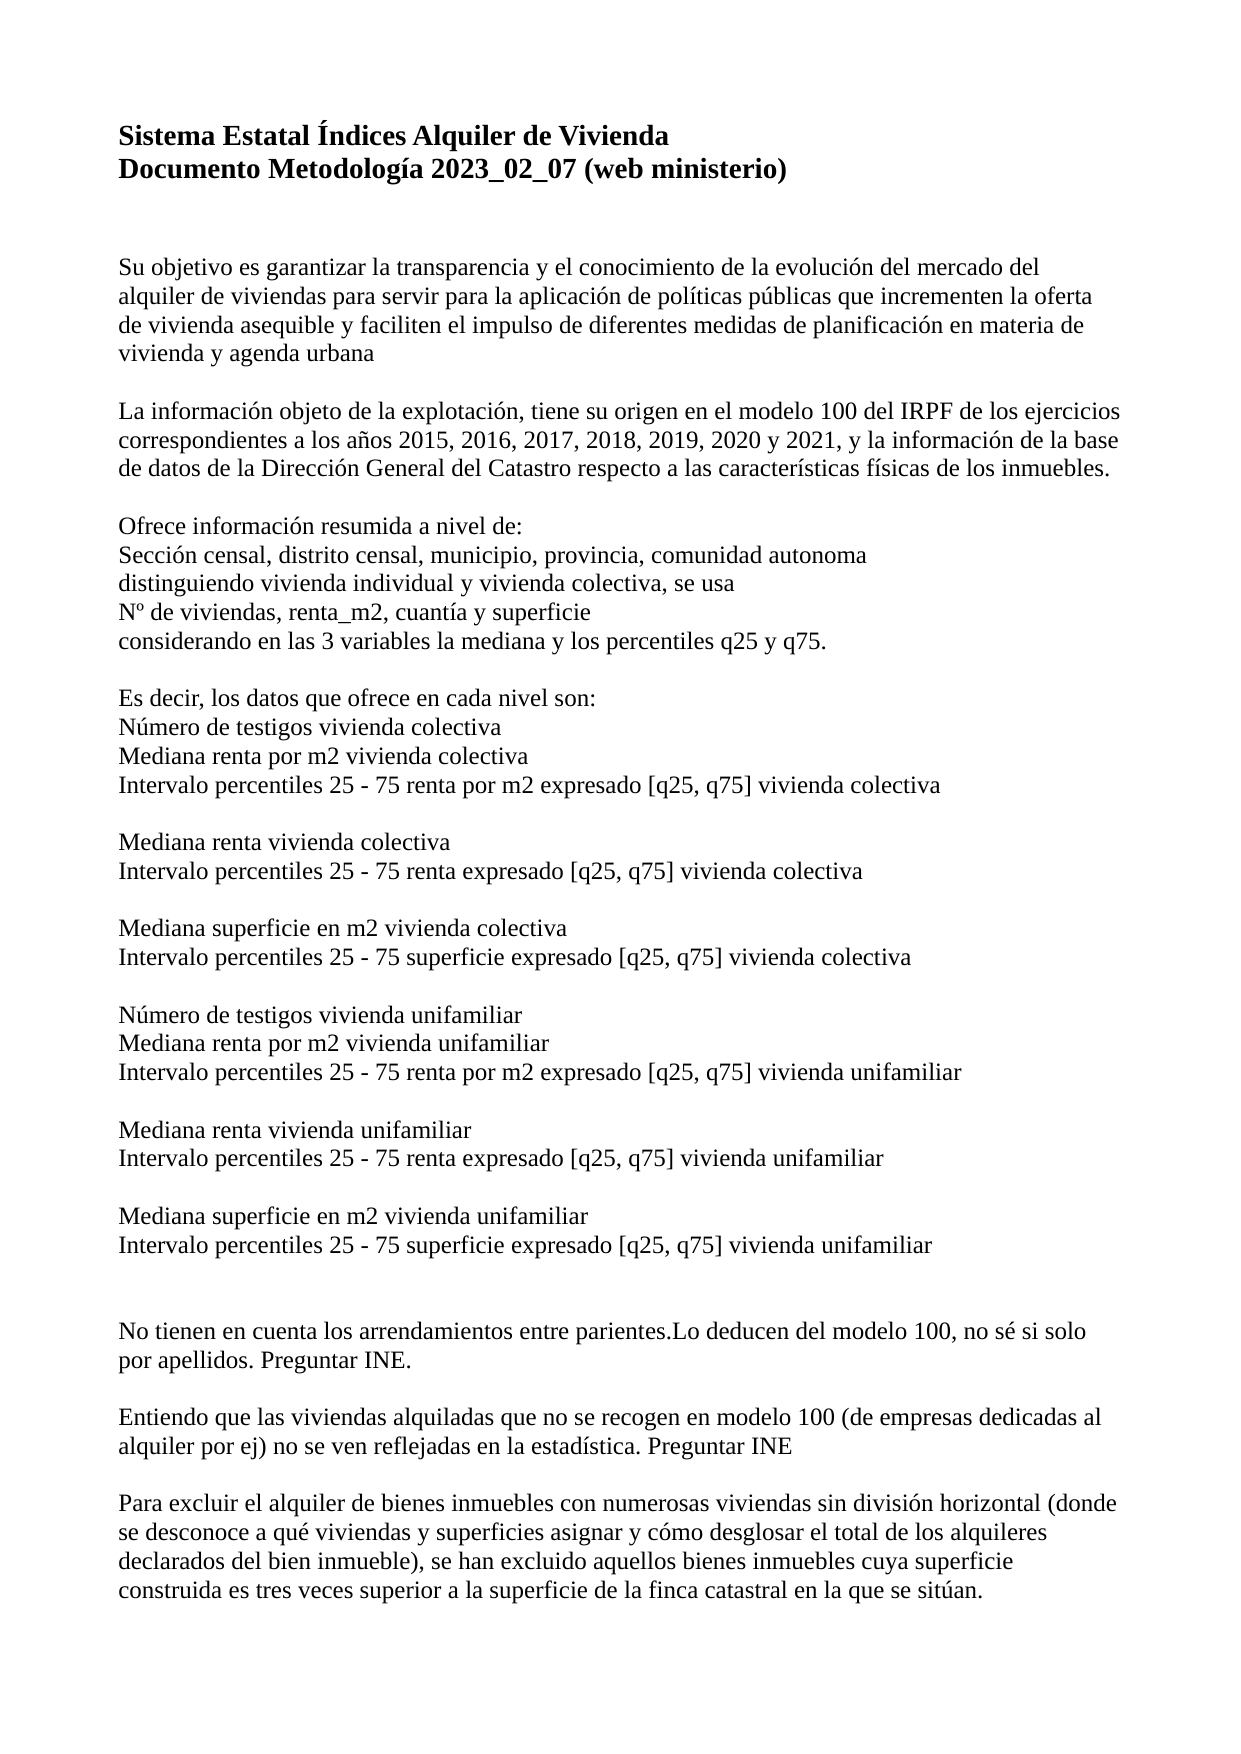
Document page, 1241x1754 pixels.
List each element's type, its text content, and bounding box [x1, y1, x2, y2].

text Intervalo percentiles 25 - 75 superficie expresado [q25, q75] vivienda colectiva [118, 942, 1122, 971]
text Sección censal, distrito censal, municipio, provincia, comunidad autonoma [118, 540, 1122, 568]
text Número de testigos vivienda colectiva [118, 712, 1122, 741]
text Sistema Estatal Índices Alquiler de Vivienda [118, 118, 1122, 152]
text Intervalo percentiles 25 - 75 renta expresado [q25, q75] vivienda unifamiliar [118, 1143, 1122, 1172]
text Intervalo percentiles 25 - 75 renta por m2 expresado [q25, q75] vivienda unifamiliar [118, 1057, 1122, 1086]
text Nº de viviendas, renta_m2, cuantía y superficie [118, 597, 1122, 626]
text La información objeto de la explotación, tiene su origen en el modelo 100 del IRPF de los ejercicios [118, 396, 1122, 425]
text distinguiendo vivienda individual y vivienda colectiva, se usa [118, 568, 1122, 597]
text Mediana superficie en m2 vivienda unifamiliar [118, 1201, 1122, 1230]
text Para excluir el alquiler de bienes inmuebles con numerosas viviendas sin división horizontal (donde se desconoce a qué viviendas y superficies asignar y cómo desglosar el total de los alquileres declarados del bien inmueble), se han excluido aquellos bienes inmuebles cuya superficie construida es tres veces superior a la superficie de la finca catastral en la que se sitúan. [118, 1488, 1122, 1603]
text Mediana renta por m2 vivienda unifamiliar [118, 1028, 1122, 1057]
text Mediana renta por m2 vivienda colectiva [118, 741, 1122, 770]
text Intervalo percentiles 25 - 75 renta por m2 expresado [q25, q75] vivienda colectiva [118, 770, 1122, 798]
text Entiendo que las viviendas alquiladas que no se recogen en modelo 100 (de empresas dedicadas al alquiler por ej) no se ven reflejadas en la estadística. Preguntar INE [118, 1402, 1122, 1460]
text Intervalo percentiles 25 - 75 renta expresado [q25, q75] vivienda colectiva [118, 856, 1122, 885]
text Mediana superficie en m2 vivienda colectiva [118, 913, 1122, 942]
text Mediana renta vivienda colectiva [118, 827, 1122, 856]
text correspondientes a los años 2015, 2016, 2017, 2018, 2019, 2020 y 2021, y la información de la base de datos de la Dirección General del Catastro respecto a las características físicas de los inmuebles. [118, 425, 1122, 482]
text Número de testigos vivienda unifamiliar [118, 1000, 1122, 1028]
text Intervalo percentiles 25 - 75 superficie expresado [q25, q75] vivienda unifamiliar [118, 1230, 1122, 1258]
text considerando en las 3 variables la mediana y los percentiles q25 y q75. [118, 626, 1122, 655]
text Es decir, los datos que ofrece en cada nivel son: [118, 683, 1122, 712]
text Mediana renta vivienda unifamiliar [118, 1115, 1122, 1143]
text Su objetivo es garantizar la transparencia y el conocimiento de la evolución del mercado del alquiler de viviendas para servir para la aplicación de políticas públicas que incrementen la oferta de vivienda asequible y faciliten el impulso de diferentes medidas de planificación en materia de vivienda y agenda urbana [118, 252, 1122, 367]
text Documento Metodología 2023_02_07 (web ministerio) [118, 152, 1122, 185]
text Ofrece información resumida a nivel de: [118, 511, 1122, 540]
text No tienen en cuenta los arrendamientos entre parientes.Lo deducen del modelo 100, no sé si solo por apellidos. Preguntar INE. [118, 1316, 1122, 1373]
